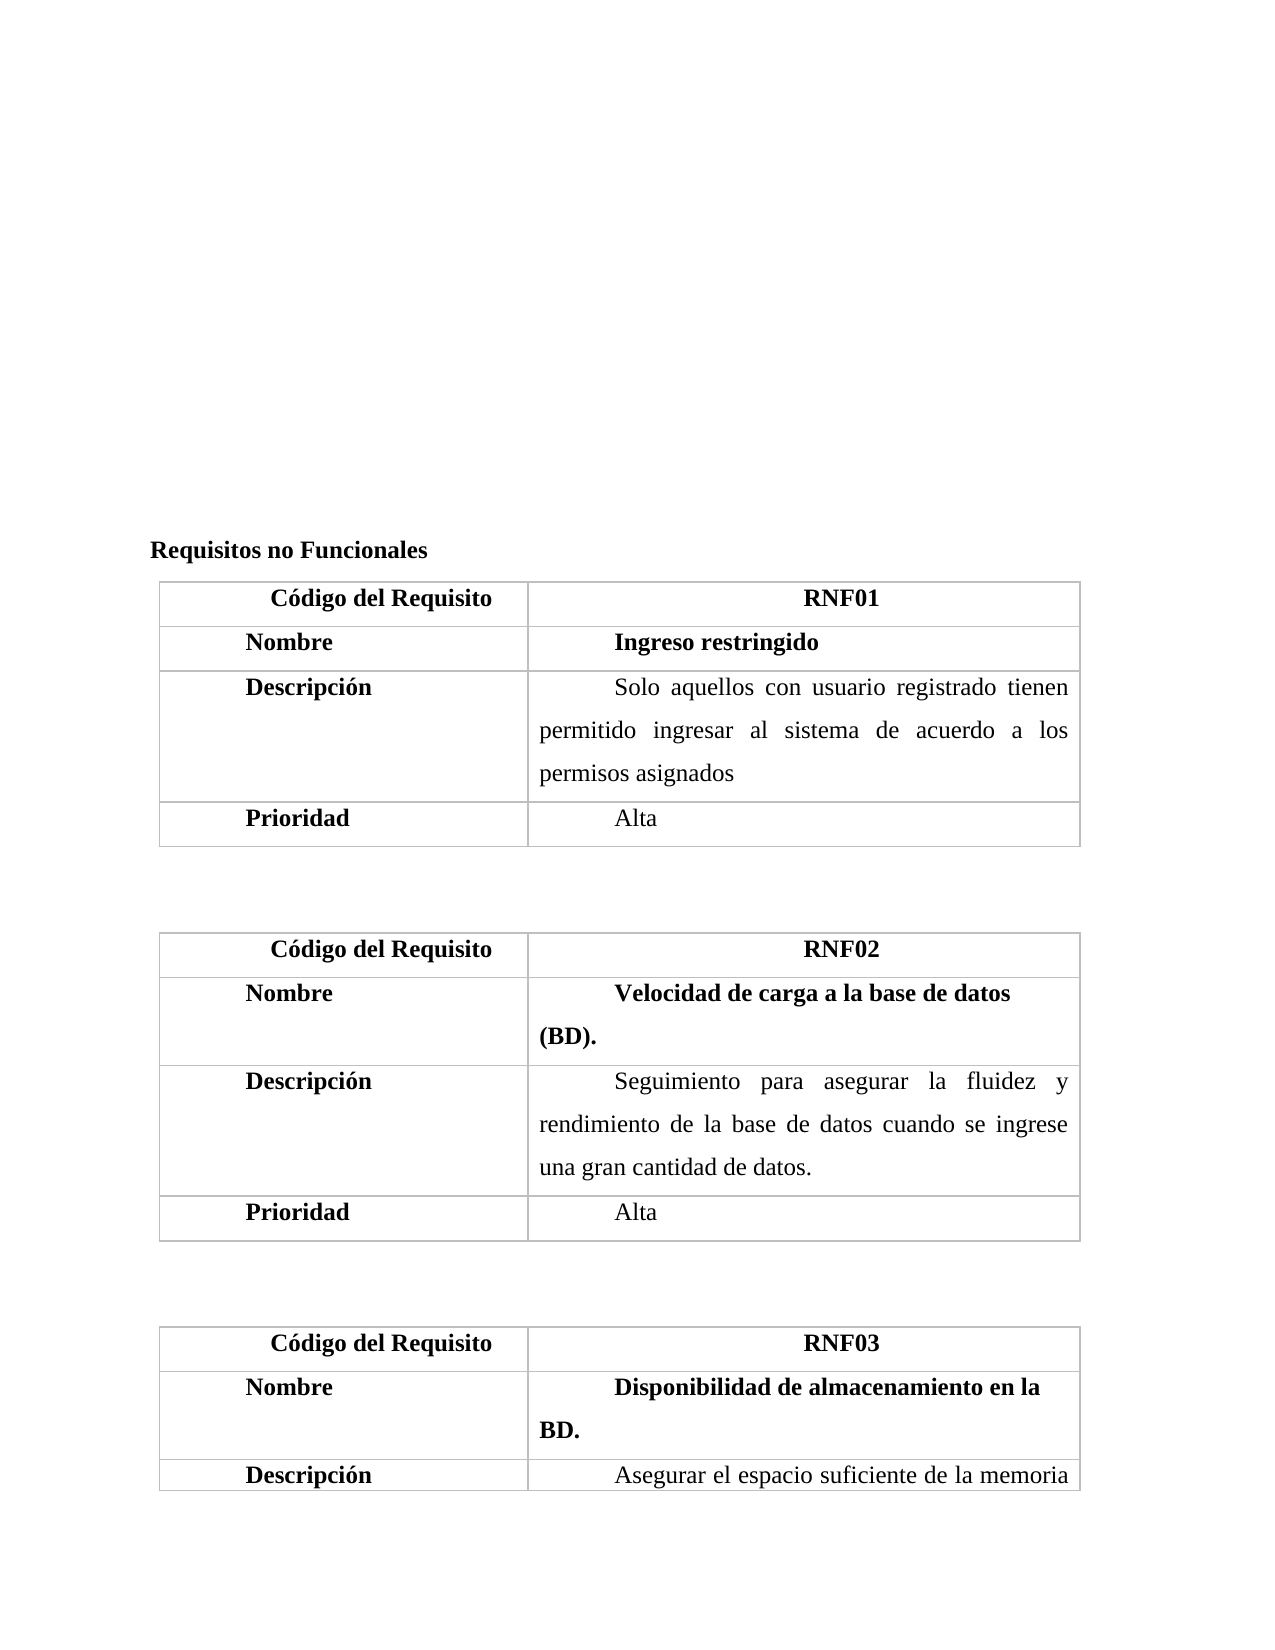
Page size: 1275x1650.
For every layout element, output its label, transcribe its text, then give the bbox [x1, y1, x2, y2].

table_cell Velocidad de carga a la base de datos (BD). [529, 978, 1079, 1064]
table_header Código del Requisito [160, 1328, 527, 1371]
table_cell Alta [529, 1197, 1079, 1240]
table_cell Asegurar el espacio suficiente de la memoria [529, 1460, 1079, 1490]
table_cell Disponibilidad de almacenamiento en la BD. [529, 1372, 1079, 1458]
table_header Código del Requisito [160, 583, 527, 626]
table_cell Descripción [160, 672, 527, 801]
table_cell Nombre [160, 627, 527, 670]
table_cell Seguimiento para asegurar la fluidez y rendimiento de la base de datos cuando se ingrese una gran cantidad de datos. [529, 1066, 1079, 1195]
table_cell Descripción [160, 1460, 527, 1490]
table_header Código del Requisito [160, 934, 527, 977]
table_cell Prioridad [160, 803, 527, 846]
table_cell Prioridad [160, 1197, 527, 1240]
table_cell Nombre [160, 978, 527, 1064]
subtitle Requisitos no Funcionales [150, 535, 1125, 564]
table_header RNF03 [529, 1328, 1079, 1371]
table_cell Solo aquellos con usuario registrado tienen permitido ingresar al sistema de acuerdo a los permisos asignados [529, 672, 1079, 801]
table_header RNF02 [529, 934, 1079, 977]
table_cell Nombre [160, 1372, 527, 1458]
table_cell Alta [529, 803, 1079, 846]
table_cell Descripción [160, 1066, 527, 1195]
table_header RNF01 [529, 583, 1079, 626]
table_cell Ingreso restringido [529, 627, 1079, 670]
